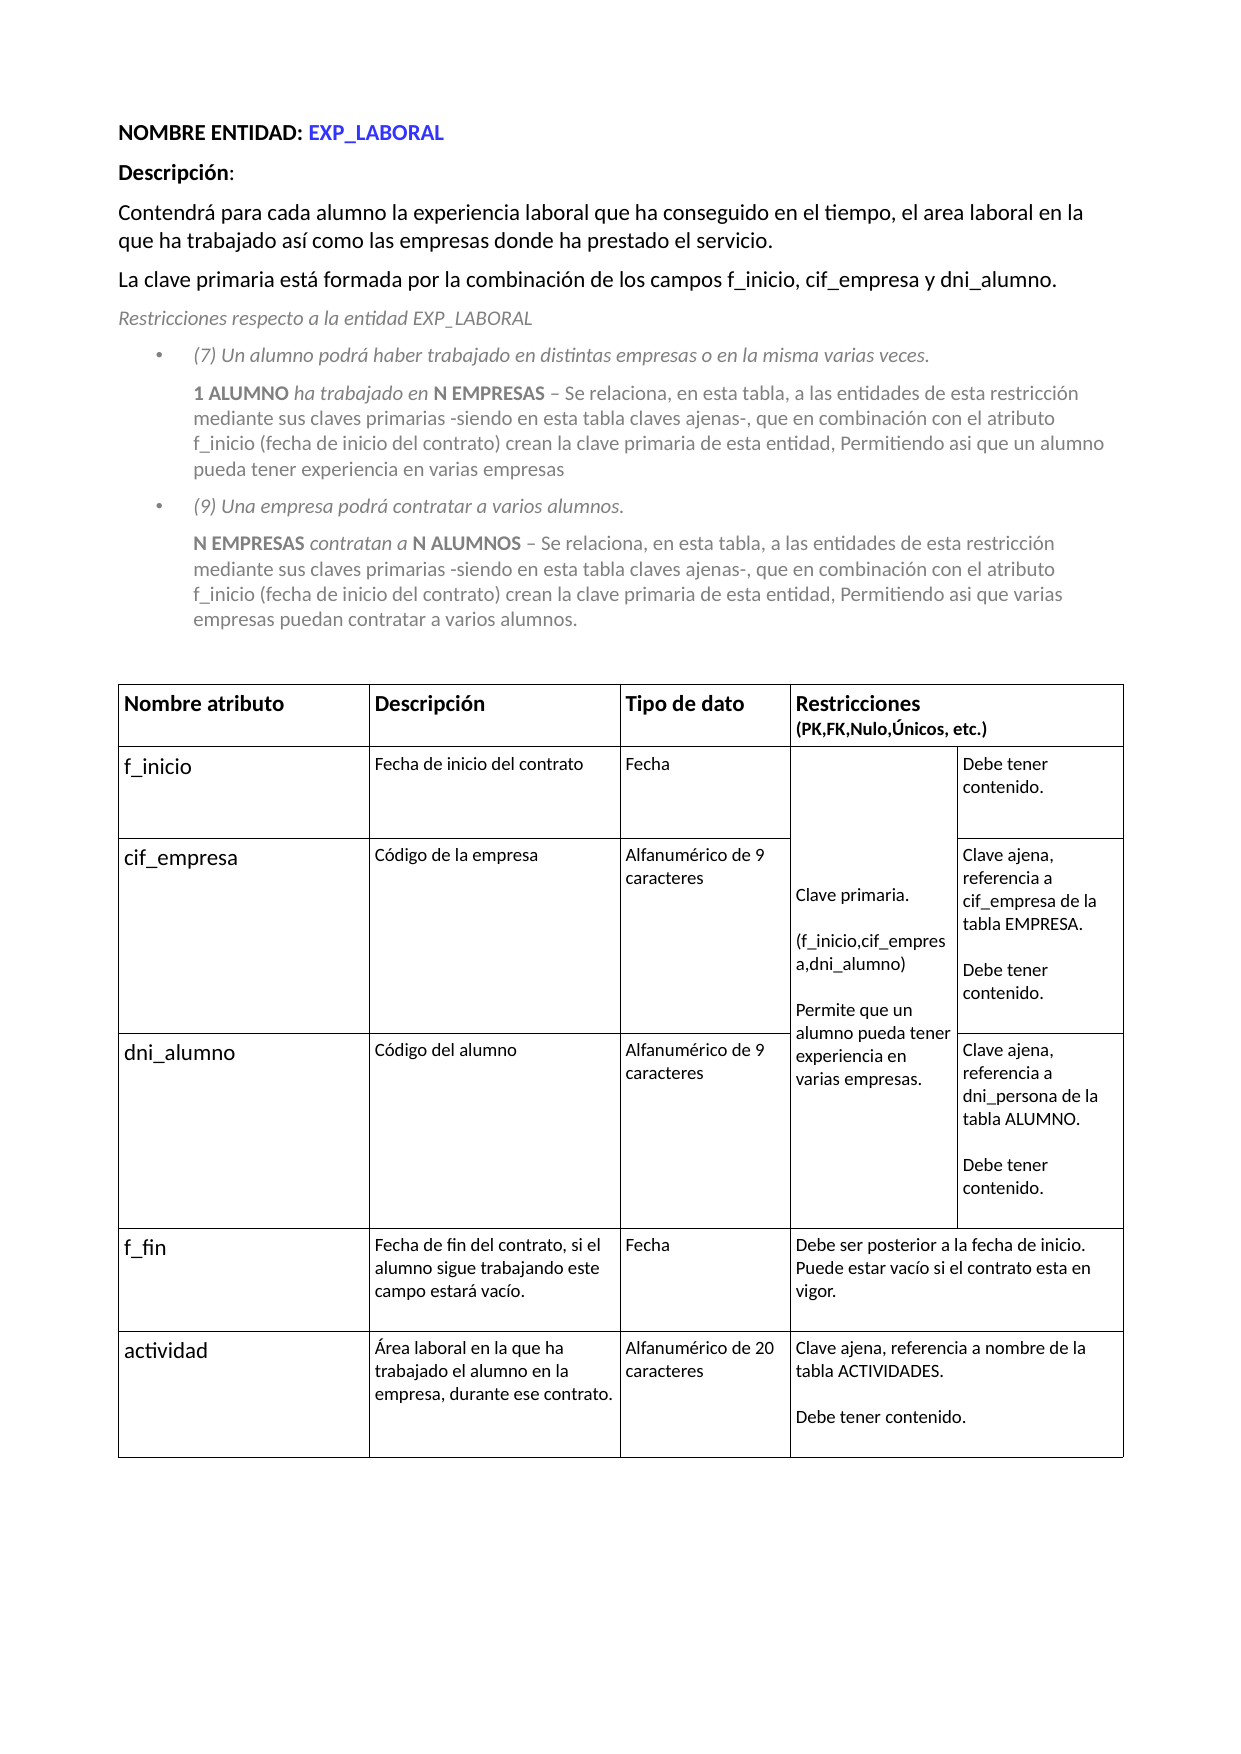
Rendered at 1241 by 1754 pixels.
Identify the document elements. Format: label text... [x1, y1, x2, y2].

table_header Nombre atributo [119, 685, 369, 746]
table_cell Debe ser posterior a la fecha de inicio. Puede estar vacío si el contrato esta en vigor. [791, 1229, 1123, 1331]
table_cell Área laboral en la que ha trabajado el alumno en la empresa, durante ese contrato. [370, 1332, 620, 1457]
table_cell Fecha de inicio del contrato [370, 747, 620, 838]
table_cell actividad [119, 1332, 369, 1457]
table_cell Código del alumno [370, 1034, 620, 1227]
text La clave primaria está formada por la combinación de los campos f_inicio, cif_empresa y dni_alumno. [118, 266, 1122, 293]
list (9) Una empresa podrá contratar a varios alumnos. [156, 493, 1122, 518]
table_cell Clave ajena, referencia a nombre de la tabla ACTIVIDADES. Debe tener contenido. [791, 1332, 1123, 1457]
table_cell Fecha de fin del contrato, si el alumno sigue trabajando este campo estará vacío. [370, 1229, 620, 1331]
text Restricciones respecto a la entidad EXP_LABORAL [118, 305, 1122, 331]
table_header Restricciones (PK,FK,Nulo,Únicos, etc.) [791, 685, 1123, 746]
table_cell Clave primaria. (f_inicio,cif_empresa,dni_alumno) Permite que un alumno pueda tener experiencia en varias empresas. [791, 747, 957, 1227]
table_cell f_fin [119, 1229, 369, 1331]
table_cell Clave ajena, referencia a cif_empresa de la tabla EMPRESA. Debe tener contenido. [958, 839, 1123, 1033]
table_cell Alfanumérico de 9 caracteres [621, 839, 790, 1033]
table_header Tipo de dato [621, 685, 790, 746]
list (7) Un alumno podrá haber trabajado en distintas empresas o en la misma varias veces. [156, 342, 1122, 368]
table_cell Fecha [621, 1229, 790, 1331]
table_cell Código de la empresa [370, 839, 620, 1033]
text Contendrá para cada alumno la experiencia laboral que ha conseguido en el tiempo, el area laboral en la que ha trabajado así como las empresas donde ha prestado el servicio. [118, 198, 1122, 254]
table_cell Alfanumérico de 9 caracteres [621, 1034, 790, 1227]
table_cell Debe tener contenido. [958, 747, 1123, 838]
table_cell Fecha [621, 747, 790, 838]
table_cell Alfanumérico de 20 caracteres [621, 1332, 790, 1457]
text Descripción: [118, 158, 1122, 186]
table_cell dni_alumno [119, 1034, 369, 1227]
list 1 ALUMNO ha trabajado en N EMPRESAS – Se relaciona, en esta tabla, a las entidades de esta restricción mediante sus claves primarias -siendo en esta tabla claves ajenas-, que en combinación con el atributo f_inicio (fecha de inicio del contrato) crean la clave primaria de esta entidad, Permitiendo asi que un alumno pueda tener experiencia en varias empresas [156, 380, 1122, 481]
table_cell Clave ajena, referencia a dni_persona de la tabla ALUMNO. Debe tener contenido. [958, 1034, 1123, 1227]
table_cell f_inicio [119, 747, 369, 838]
table_header Descripción [370, 685, 620, 746]
text NOMBRE ENTIDAD: EXP_LABORAL [118, 118, 1122, 146]
table_cell cif_empresa [119, 839, 369, 1033]
list N EMPRESAS contratan a N ALUMNOS – Se relaciona, en esta tabla, a las entidades de esta restricción mediante sus claves primarias -siendo en esta tabla claves ajenas-, que en combinación con el atributo f_inicio (fecha de inicio del contrato) crean la clave primaria de esta entidad, Permitiendo asi que varias empresas puedan contratar a varios alumnos. [156, 530, 1122, 632]
